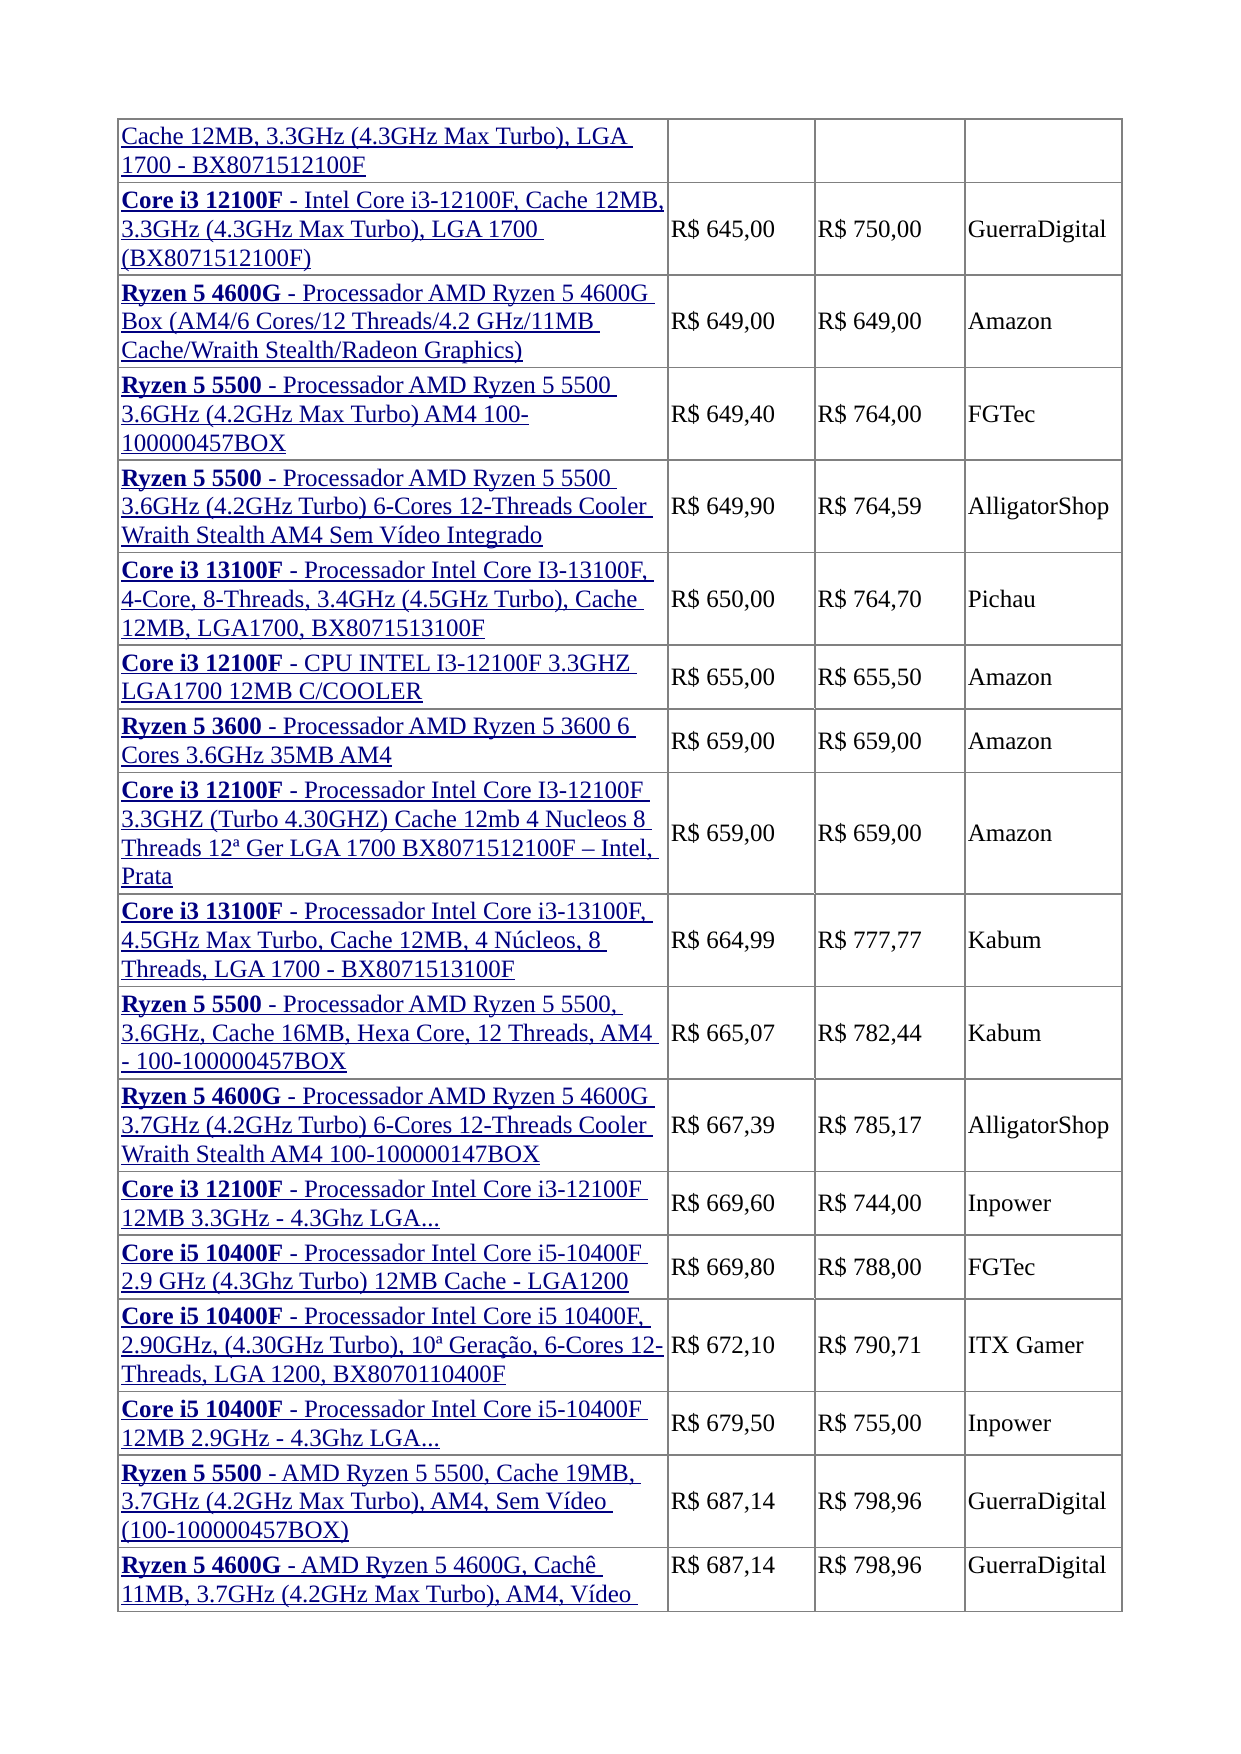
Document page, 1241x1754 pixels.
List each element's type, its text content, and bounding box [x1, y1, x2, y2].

table_cell R$ 679,50 [669, 1392, 814, 1454]
table_cell R$ 649,40 [669, 368, 814, 459]
table_cell Core i3 12100F - Intel Core i3-12100F, Cache 12MB, 3.3GHz (4.3GHz Max Turbo), LGA 1700 (BX8071512100F) [119, 183, 667, 274]
table_cell Ryzen 5 5500 - Processador AMD Ryzen 5 5500 3.6GHz (4.2GHz Turbo) 6-Cores 12-Threads Cooler Wraith Stealth AM4 Sem Vídeo Integrado [119, 461, 667, 552]
table_cell Amazon [966, 710, 1121, 772]
table_cell Core i3 13100F - Processador Intel Core i3-13100F, 4.5GHz Max Turbo, Cache 12MB, 4 Núcleos, 8 Threads, LGA 1700 - BX8071513100F [119, 895, 667, 986]
table_cell Ryzen 5 4600G - AMD Ryzen 5 4600G, Cachê 11MB, 3.7GHz (4.2GHz Max Turbo), AM4, Vídeo [119, 1548, 667, 1611]
table_cell Kabum [966, 895, 1121, 986]
table_cell R$ 790,71 [816, 1300, 964, 1391]
table_cell Ryzen 5 4600G - Processador AMD Ryzen 5 4600G Box (AM4/6 Cores/12 Threads/4.2 GHz/11MB Cache/Wraith Stealth/Radeon Graphics) [119, 276, 667, 367]
table_cell R$ 764,70 [816, 553, 964, 644]
table_cell R$ 659,00 [669, 773, 814, 893]
table_cell GuerraDigital [966, 183, 1121, 274]
table_cell R$ 659,00 [816, 773, 964, 893]
table_cell R$ 764,59 [816, 461, 964, 552]
table_cell R$ 650,00 [669, 553, 814, 644]
table_cell R$ 669,60 [669, 1172, 814, 1234]
table_cell Pichau [966, 553, 1121, 644]
table_cell AlligatorShop [966, 461, 1121, 552]
table_cell R$ 785,17 [816, 1080, 964, 1171]
table_cell R$ 659,00 [669, 710, 814, 772]
table_cell R$ 687,14 [669, 1456, 814, 1547]
table_cell Ryzen 5 5500 - AMD Ryzen 5 5500, Cache 19MB, 3.7GHz (4.2GHz Max Turbo), AM4, Sem Vídeo (100-100000457BOX) [119, 1456, 667, 1547]
table_cell R$ 782,44 [816, 987, 964, 1078]
table_cell [966, 120, 1121, 182]
table_cell FGTec [966, 1236, 1121, 1298]
table_cell Cache 12MB, 3.3GHz (4.3GHz Max Turbo), LGA 1700 - BX8071512100F [119, 120, 667, 182]
table_cell R$ 755,00 [816, 1392, 964, 1454]
table_cell ITX Gamer [966, 1300, 1121, 1391]
table_cell GuerraDigital [966, 1456, 1121, 1547]
table_cell Ryzen 5 5500 - Processador AMD Ryzen 5 5500, 3.6GHz, Cache 16MB, Hexa Core, 12 Threads, AM4 - 100-100000457BOX [119, 987, 667, 1078]
table_cell Core i5 10400F - Processador Intel Core i5-10400F 12MB 2.9GHz - 4.3Ghz LGA... [119, 1392, 667, 1454]
table_cell R$ 687,14 [669, 1548, 814, 1611]
table_cell R$ 649,90 [669, 461, 814, 552]
table_cell Ryzen 5 4600G - Processador AMD Ryzen 5 4600G 3.7GHz (4.2GHz Turbo) 6-Cores 12-Threads Cooler Wraith Stealth AM4 100-100000147BOX [119, 1080, 667, 1171]
table_cell R$ 655,00 [669, 646, 814, 708]
table_cell Core i3 12100F - Processador Intel Core i3-12100F 12MB 3.3GHz - 4.3Ghz LGA... [119, 1172, 667, 1234]
table_cell Kabum [966, 987, 1121, 1078]
table_cell Ryzen 5 3600 - Processador AMD Ryzen 5 3600 6 Cores 3.6GHz 35MB AM4 [119, 710, 667, 772]
table_cell Ryzen 5 5500 - Processador AMD Ryzen 5 5500 3.6GHz (4.2GHz Max Turbo) AM4 100-100000457BOX [119, 368, 667, 459]
table_cell Amazon [966, 773, 1121, 893]
table_cell R$ 777,77 [816, 895, 964, 986]
table_cell R$ 672,10 [669, 1300, 814, 1391]
table_cell R$ 659,00 [816, 710, 964, 772]
table_cell R$ 798,96 [816, 1548, 964, 1611]
table_cell R$ 667,39 [669, 1080, 814, 1171]
table_cell Core i3 13100F - Processador Intel Core I3-13100F, 4-Core, 8-Threads, 3.4GHz (4.5GHz Turbo), Cache 12MB, LGA1700, BX8071513100F [119, 553, 667, 644]
table_cell GuerraDigital [966, 1548, 1121, 1611]
table_cell R$ 788,00 [816, 1236, 964, 1298]
table_cell R$ 664,99 [669, 895, 814, 986]
table_cell R$ 669,80 [669, 1236, 814, 1298]
table_cell FGTec [966, 368, 1121, 459]
table_cell R$ 649,00 [669, 276, 814, 367]
table_cell R$ 744,00 [816, 1172, 964, 1234]
table_cell Amazon [966, 276, 1121, 367]
table_cell R$ 645,00 [669, 183, 814, 274]
table_cell R$ 655,50 [816, 646, 964, 708]
table_cell R$ 764,00 [816, 368, 964, 459]
table_cell Core i5 10400F - Processador Intel Core i5 10400F, 2.90GHz, (4.30GHz Turbo), 10ª Geração, 6-Cores 12-Threads, LGA 1200, BX8070110400F [119, 1300, 667, 1391]
table_cell Amazon [966, 646, 1121, 708]
table_cell Core i5 10400F - Processador Intel Core i5-10400F 2.9 GHz (4.3Ghz Turbo) 12MB Cache - LGA1200 [119, 1236, 667, 1298]
table_cell Core i3 12100F - Processador Intel Core I3-12100F 3.3GHZ (Turbo 4.30GHZ) Cache 12mb 4 Nucleos 8 Threads 12ª Ger LGA 1700 BX8071512100F – Intel, Prata [119, 773, 667, 893]
table_cell Inpower [966, 1172, 1121, 1234]
table_cell [816, 120, 964, 182]
table_cell [669, 120, 814, 182]
table_cell R$ 750,00 [816, 183, 964, 274]
table_cell Inpower [966, 1392, 1121, 1454]
table_cell Core i3 12100F - CPU INTEL I3-12100F 3.3GHZ LGA1700 12MB C/COOLER [119, 646, 667, 708]
table_cell R$ 665,07 [669, 987, 814, 1078]
table_cell R$ 798,96 [816, 1456, 964, 1547]
table_cell R$ 649,00 [816, 276, 964, 367]
table_cell AlligatorShop [966, 1080, 1121, 1171]
